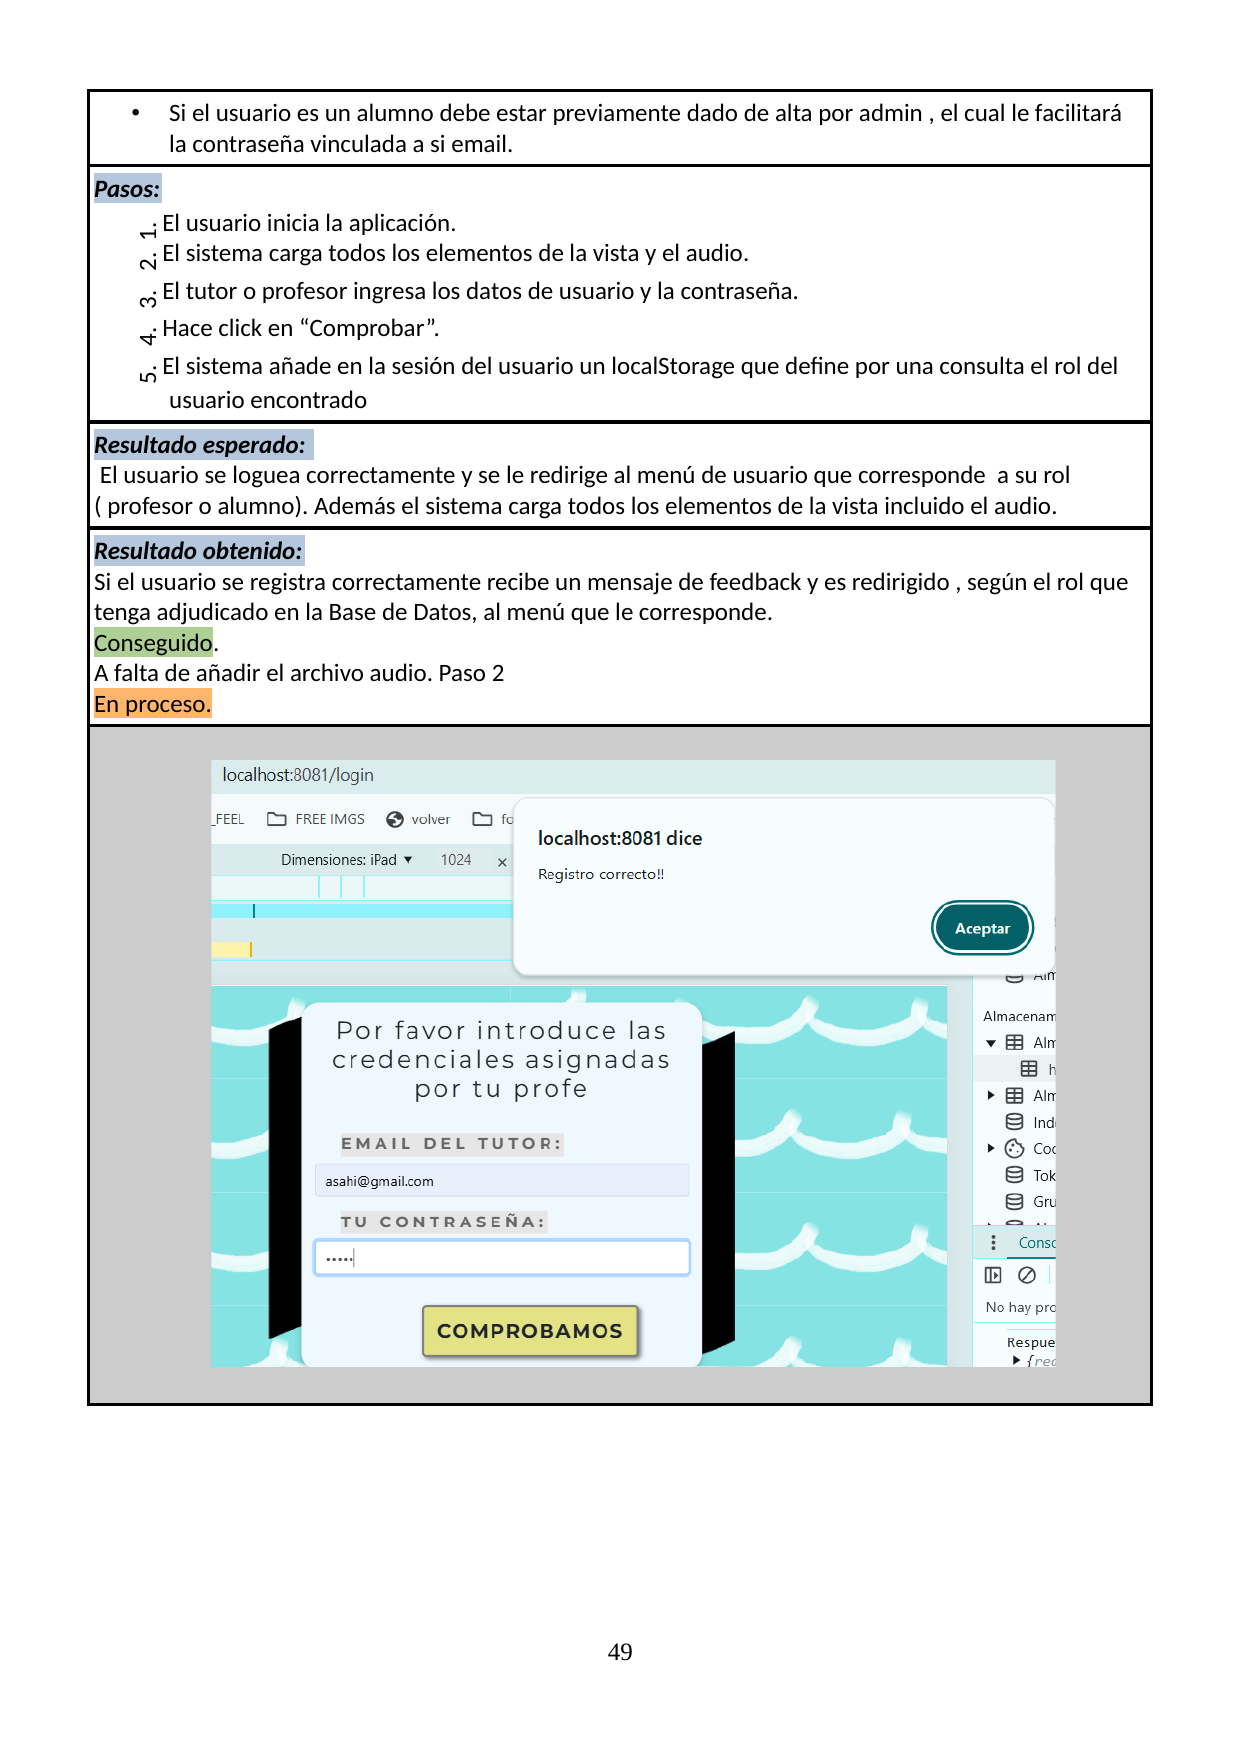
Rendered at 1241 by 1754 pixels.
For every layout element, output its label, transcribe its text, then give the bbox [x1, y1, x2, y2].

table_cell Resultado esperado: El usuario se loguea correctamente y se le redirige al menú de usuario que corresponde a su rol ( profesor o alumno). Además el sistema carga todos los elementos de la vista incluido el audio. [90, 424, 1150, 526]
table_cell Prerrequisitos: El usuario debe tener las credenciales de usuario y contraseña válidos y únicos. Los campos de usuario y contraseña deben cumplimentarse para iniciar la aplicación Tanto el nombre del usuario como la contraseña deben cumplir con un formato específico. Si el usuario es un alumno debe estar previamente dado de alta por admin , el cual le facilitará la contraseña vinculada a si email. [90, 92, 1150, 164]
table_cell Pasos: El usuario inicia la aplicación. El sistema carga todos los elementos de la vista y el audio. El tutor o profesor ingresa los datos de usuario y la contraseña. Hace click en “Comprobar”. El sistema añade en la sesión del usuario un localStorage que define por una consulta el rol del usuario encontrado [90, 167, 1150, 420]
table_cell [90, 727, 1150, 1403]
picture [211, 760, 1056, 1367]
table_cell Resultado obtenido: Si el usuario se registra correctamente recibe un mensaje de feedback y es redirigido , según el rol que tenga adjudicado en la Base de Datos, al menú que le corresponde. Conseguido. A falta de añadir el archivo audio. Paso 2 En proceso. [90, 530, 1150, 724]
